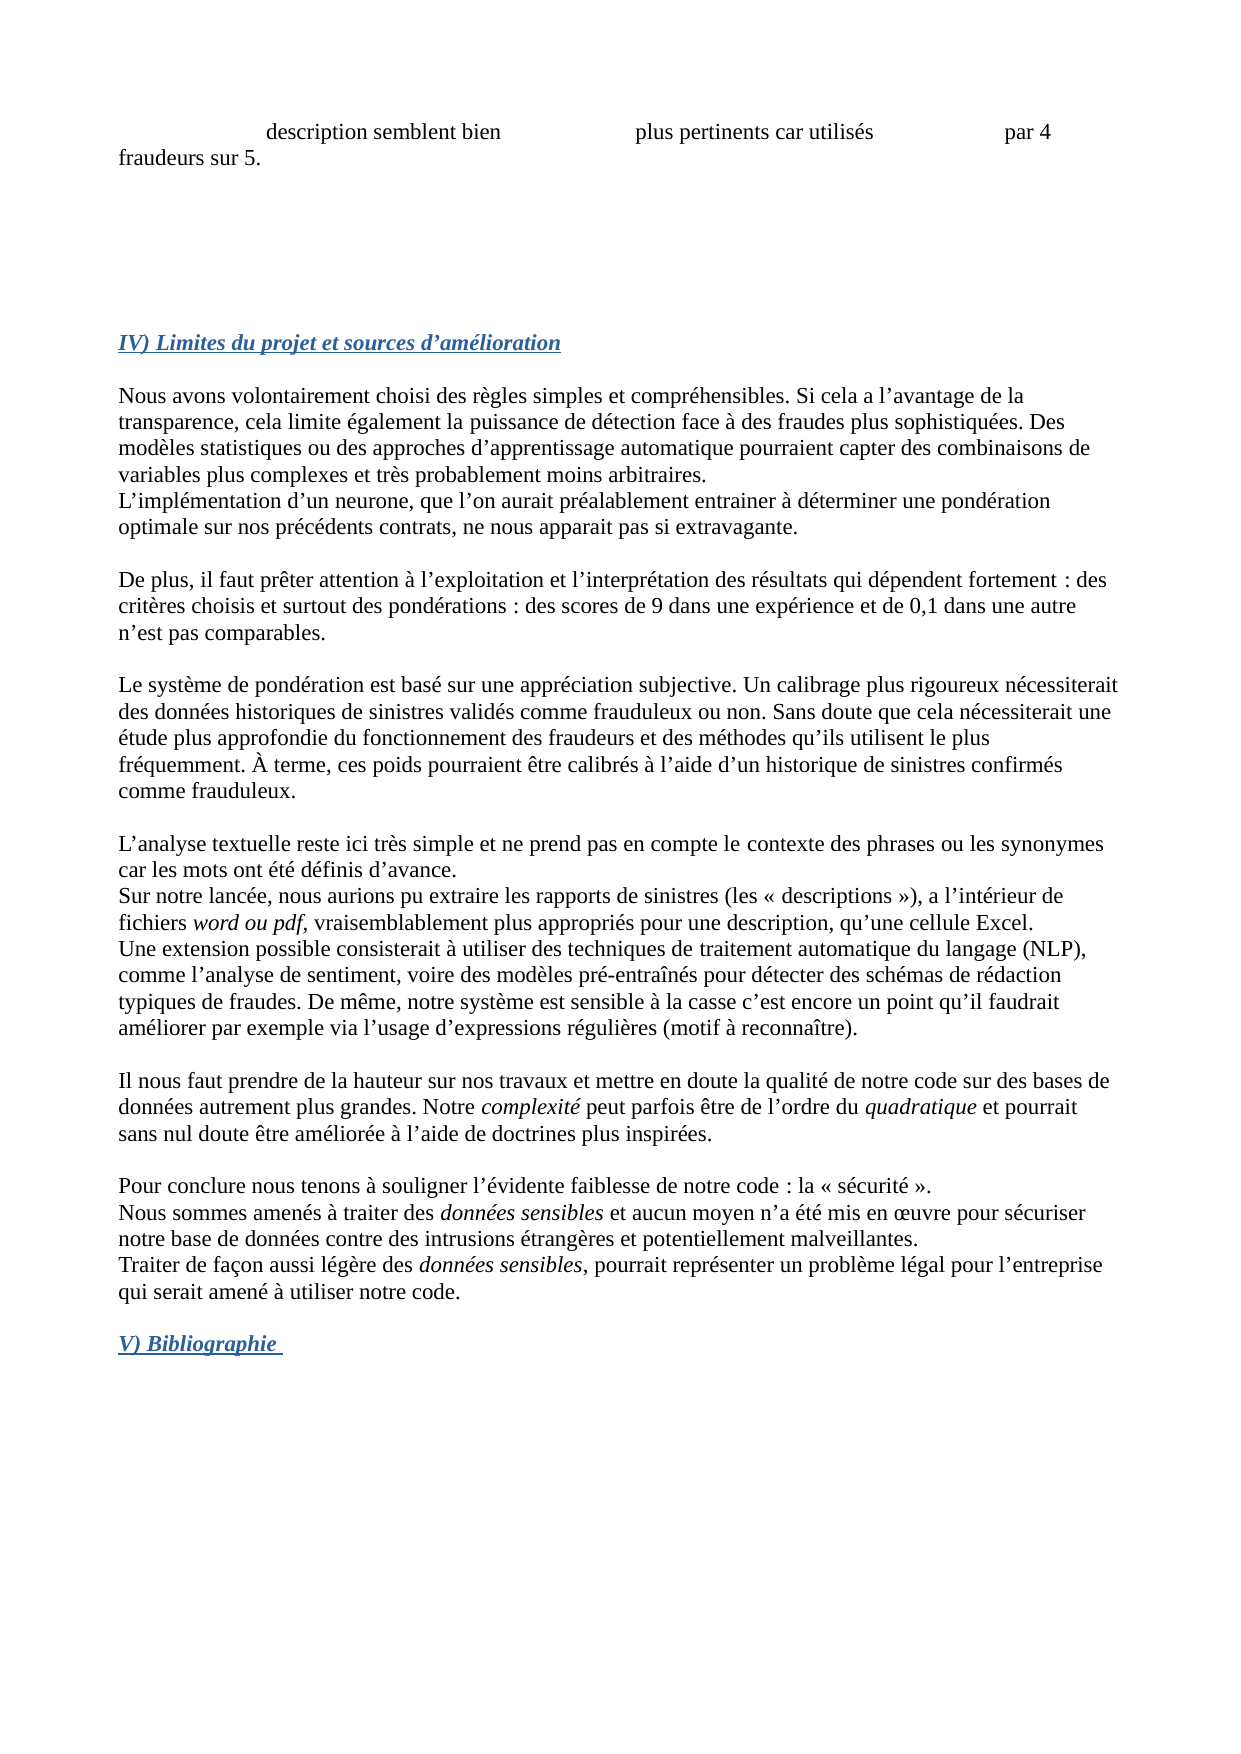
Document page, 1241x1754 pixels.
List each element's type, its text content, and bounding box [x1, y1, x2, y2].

text V) Bibliographie [118, 1330, 1122, 1357]
text De plus, il faut prêter attention à l’exploitation et l’interprétation des résultats qui dépendent fortement : des critères choisis et surtout des pondérations : des scores de 9 dans une expérience et de 0,1 dans une autre n’est pas comparables. [118, 566, 1122, 645]
text IV) Limites du projet et sources d’amélioration [118, 329, 1122, 355]
text Le système de pondération est basé sur une appréciation subjective. Un calibrage plus rigoureux nécessiterait des données historiques de sinistres validés comme frauduleux ou non. Sans doute que cela nécessiterait une étude plus approfondie du fonctionnement des fraudeurs et des méthodes qu’ils utilisent le plus fréquemment. À terme, ces poids pourraient être calibrés à l’aide d’un historique de sinistres confirmés comme frauduleux. [118, 672, 1122, 803]
text Nous avons volontairement choisi des règles simples et compréhensibles. Si cela a l’avantage de la transparence, cela limite également la puissance de détection face à des fraudes plus sophistiquées. Des modèles statistiques ou des approches d’apprentissage automatique pourraient capter des combinaisons de variables plus complexes et très probablement moins arbitraires. [118, 382, 1122, 487]
text L’analyse textuelle reste ici très simple et ne prend pas en compte le contexte des phrases ou les synonymes car les mots ont été définis d’avance. [118, 830, 1122, 882]
text Nous sommes amenés à traiter des données sensibles et aucun moyen n’a été mis en œuvre pour sécuriser notre base de données contre des intrusions étrangères et potentiellement malveillantes. [118, 1199, 1122, 1251]
text L’implémentation d’un neurone, que l’on aurait préalablement entrainer à déterminer une pondération optimale sur nos précédents contrats, ne nous apparait pas si extravagante. [118, 487, 1122, 540]
text Une extension possible consisterait à utiliser des techniques de traitement automatique du langage (NLP), comme l’analyse de sentiment, voire des modèles pré-entraînés pour détecter des schémas de rédaction typiques de fraudes. De même, notre système est sensible à la casse c’est encore un point qu’il faudrait améliorer par exemple via l’usage d’expressions régulières (motif à reconnaître). [118, 935, 1122, 1041]
text description semblent bien plus pertinents car utilisés par 4 fraudeurs sur 5. [118, 118, 1122, 171]
text Sur notre lancée, nous aurions pu extraire les rapports de sinistres (les « descriptions »), a l’intérieur de fichiers word ou pdf, vraisemblablement plus appropriés pour une description, qu’une cellule Excel. [118, 882, 1122, 935]
text Pour conclure nous tenons à souligner l’évidente faiblesse de notre code : la « sécurité ». [118, 1172, 1122, 1199]
text Traiter de façon aussi légère des données sensibles, pourrait représenter un problème légal pour l’entreprise qui serait amené à utiliser notre code. [118, 1251, 1122, 1304]
text Il nous faut prendre de la hauteur sur nos travaux et mettre en doute la qualité de notre code sur des bases de données autrement plus grandes. Notre complexité peut parfois être de l’ordre du quadratique et pourrait sans nul doute être améliorée à l’aide de doctrines plus inspirées. [118, 1067, 1122, 1146]
